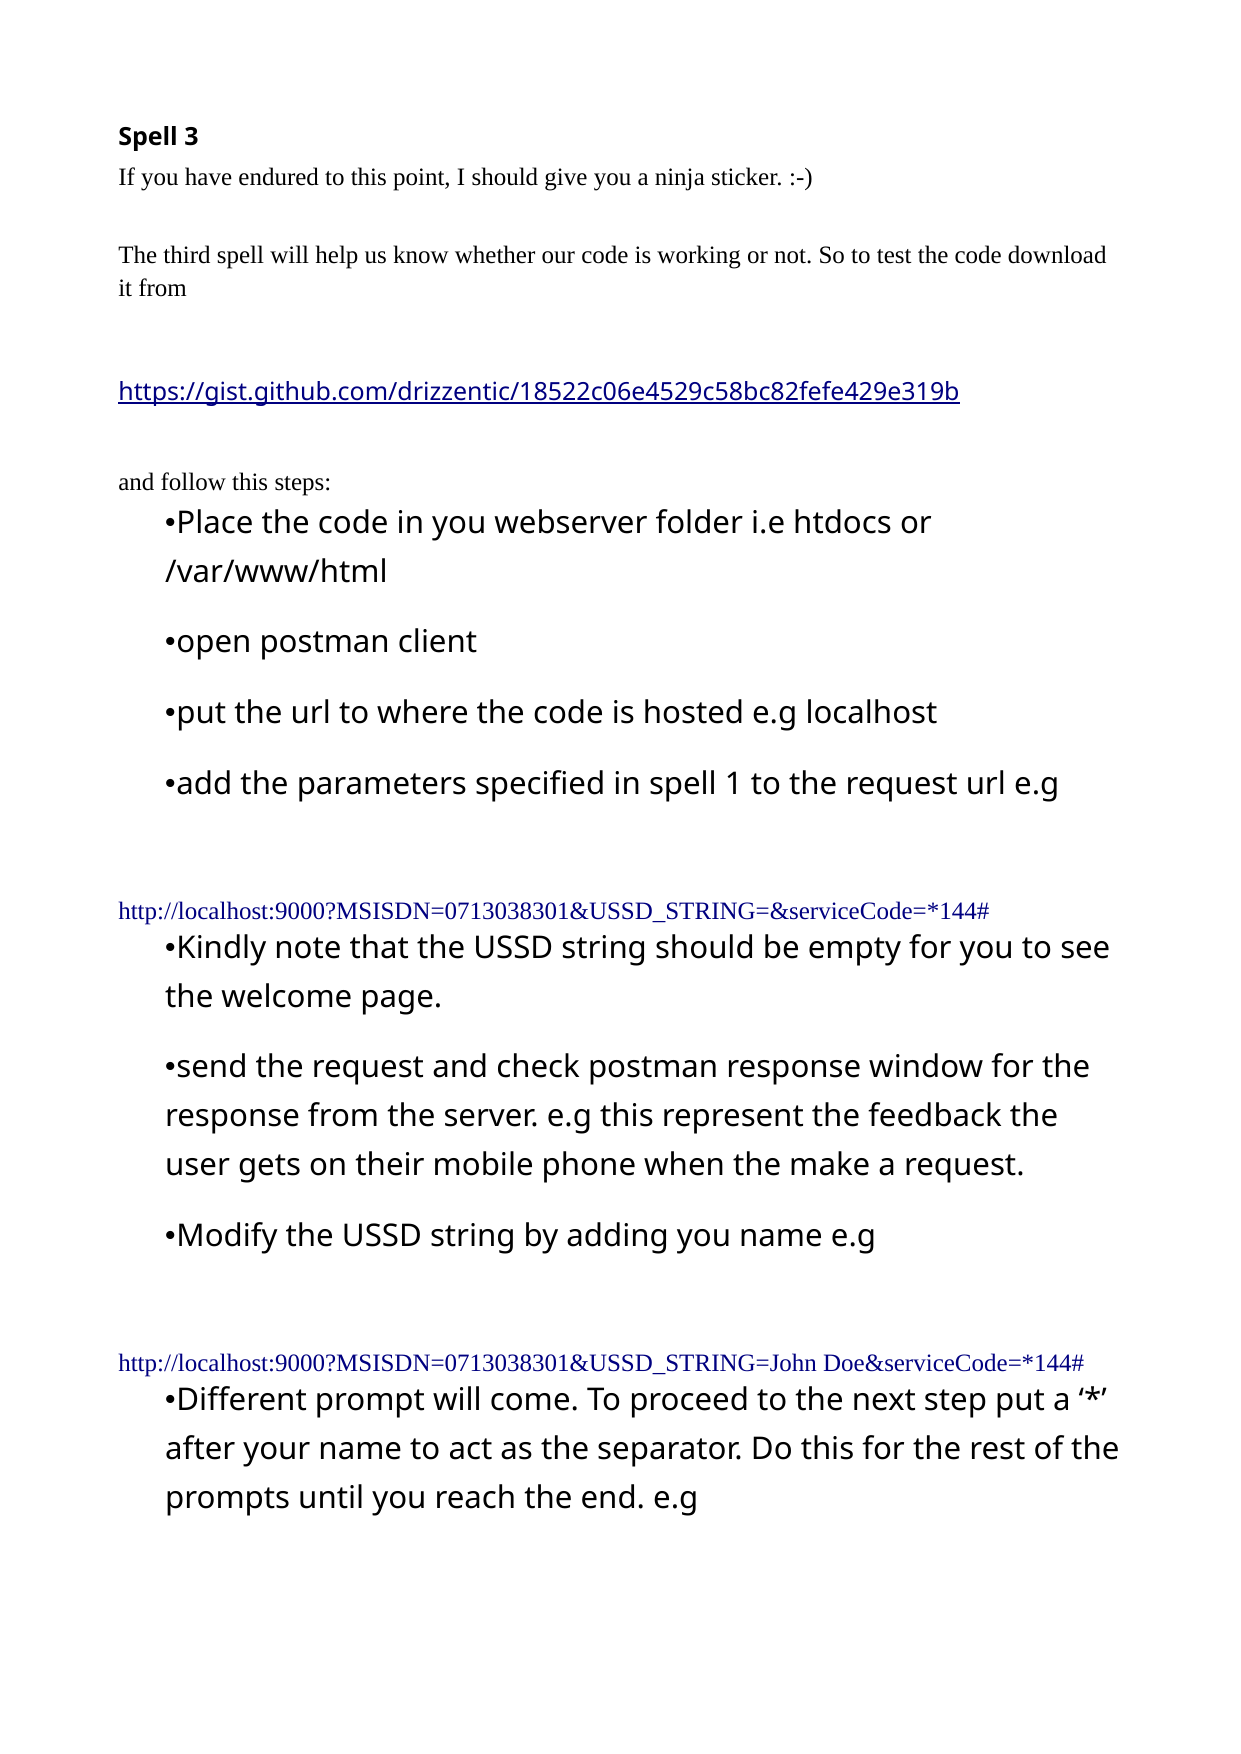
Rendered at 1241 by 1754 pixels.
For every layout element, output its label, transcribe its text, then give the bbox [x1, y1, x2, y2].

list Modify the USSD string by adding you name e.g [165, 1213, 1122, 1256]
list Kindly note that the USSD string should be empty for you to see the welcome page. [165, 925, 1122, 1016]
subtitle Spell 3 [118, 118, 1122, 152]
list put the url to where the code is hosted e.g localhost [165, 690, 1122, 733]
text If you have endured to this point, I should give you a ninja sticker. :-) [118, 162, 1122, 190]
text http://localhost:9000?MSISDN=0713038301&USSD_STRING=&serviceCode=*144# [118, 896, 1122, 925]
list open postman client [165, 619, 1122, 662]
text and follow this steps: [118, 467, 1122, 495]
text https://gist.github.com/drizzentic/18522c06e4529c58bc82fefe429e319b [118, 373, 1122, 407]
list add the parameters specified in spell 1 to the request url e.g [165, 761, 1122, 804]
list send the request and check postman response window for the response from the server. e.g this represent the feedback the user gets on their mobile phone when the make a request. [165, 1044, 1122, 1185]
list Place the code in you webserver folder i.e htdocs or /var/www/html [165, 499, 1122, 591]
text http://localhost:9000?MSISDN=0713038301&USSD_STRING=John Doe&serviceCode=*144# [118, 1348, 1122, 1377]
list Different prompt will come. To proceed to the next step put a ‘*’ after your name to act as the separator. Do this for the rest of the prompts until you reach the end. e.g [165, 1377, 1122, 1517]
text The third spell will help us know whether our code is working or not. So to test the code download it from [118, 240, 1122, 302]
